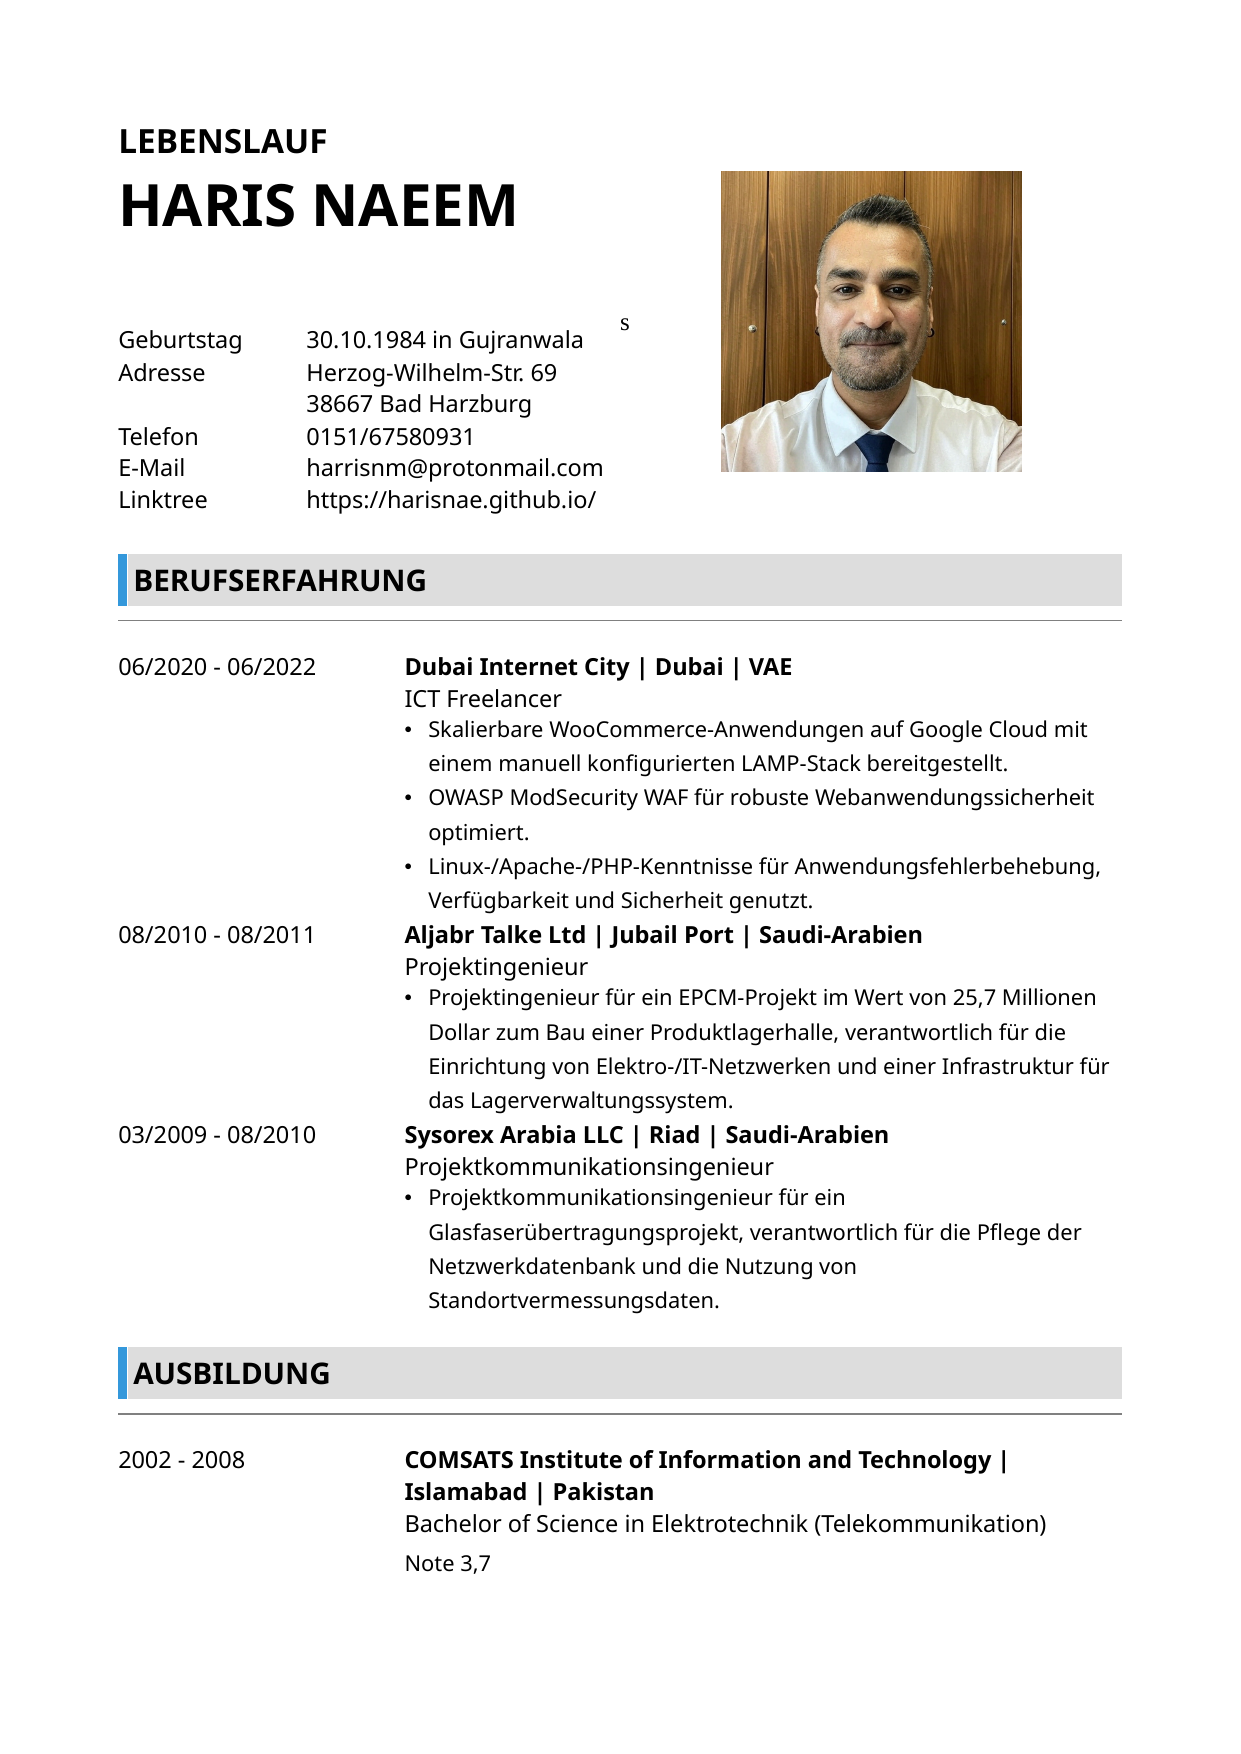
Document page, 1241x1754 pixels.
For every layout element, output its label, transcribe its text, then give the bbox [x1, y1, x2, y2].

table_cell Skalierbare WooCommerce-Anwendungen auf Google Cloud mit einem manuell konfigurierten LAMP-Stack bereitgestellt. OWASP ModSecurity WAF für robuste Webanwendungssicherheit optimiert. Linux-/Apache-/PHP-Kenntnisse für Anwendungsfehlerbehebung, Verfügbarkeit und Sicherheit genutzt. [404, 714, 1122, 918]
table_cell harrisnm@protonmail.com [306, 452, 620, 484]
table_cell [118, 950, 361, 982]
table_cell [361, 982, 404, 1118]
table_header Berufserfahrung [128, 554, 1122, 606]
table_cell Aljabr Talke Ltd | Jubail Port | Saudi-Arabien [404, 918, 1122, 950]
table_cell E-Mail [118, 452, 306, 484]
table_cell Sysorex Arabia LLC | Riad | Saudi-Arabien [404, 1118, 1122, 1150]
table_cell Projektingenieur für ein EPCM-Projekt im Wert von 25,7 Millionen Dollar zum Bau einer Produktlagerhalle, verantwortlich für die Einrichtung von Elektro-/IT-Netzwerken und einer Infrastruktur für das Lagerverwaltungssystem. [404, 982, 1122, 1118]
table_cell Geburtstag [118, 324, 306, 356]
table_cell Haris Naeem [118, 164, 620, 243]
table_cell 03/2009 - 08/2010 [118, 1118, 361, 1150]
table_header COMSATS Institute of Information and Technology | Islamabad | Pakistan [404, 1443, 1122, 1507]
table_cell Projektkommunikationsingenieur [404, 1150, 1122, 1182]
table_cell Note 3,7 [404, 1548, 1122, 1596]
table_cell [361, 950, 404, 982]
table_cell [118, 1507, 361, 1548]
table_header Lebenslauf [118, 118, 620, 163]
table_cell [118, 243, 620, 324]
table_cell Projektingenieur [404, 950, 1122, 982]
table_cell [361, 1150, 404, 1182]
table_cell [361, 1118, 404, 1150]
table_cell Adresse [118, 356, 306, 420]
table_cell 08/2010 - 08/2011 [118, 918, 361, 950]
table_cell [361, 714, 404, 918]
table_header [361, 1443, 404, 1507]
table_header 06/2020 - 06/2022 [118, 650, 361, 682]
table_header [118, 554, 127, 606]
table_cell [361, 1182, 404, 1318]
table_cell [118, 682, 361, 714]
table_header [118, 1347, 127, 1399]
table_cell [118, 1548, 361, 1596]
table_cell [361, 918, 404, 950]
table_cell Bachelor of Science in Elektrotechnik (Telekommunikation) [404, 1507, 1122, 1548]
table_cell https://harisnae.github.io/ [306, 484, 620, 525]
table_cell ICT Freelancer [404, 682, 1122, 714]
table_cell Telefon [118, 420, 306, 452]
table_cell [118, 714, 361, 918]
table_header Dubai Internet City | Dubai | VAE [404, 650, 1122, 682]
table_header [361, 650, 404, 682]
table_header 2002 - 2008 [118, 1443, 361, 1507]
table_cell [361, 1507, 404, 1548]
table_cell 0151/67580931 [306, 420, 620, 452]
table_cell [118, 1182, 361, 1318]
table_cell Herzog-Wilhelm-Str. 69 38667 Bad Harzburg [306, 356, 620, 420]
table_cell [118, 982, 361, 1118]
table_header Ausbildung [128, 1347, 1122, 1399]
table_cell [361, 682, 404, 714]
table_cell 30.10.1984 in Gujranwala [306, 324, 620, 356]
table_cell [361, 1548, 404, 1596]
table_cell Projektkommunikationsingenieur für ein Glasfaserübertragungsprojekt, verantwortlich für die Pflege der Netzwerkdatenbank und die Nutzung von Standortvermessungsdaten. [404, 1182, 1122, 1318]
table_cell Linktree [118, 484, 306, 525]
table_cell [118, 1150, 361, 1182]
picture [721, 171, 1022, 472]
table_header [620, 118, 1122, 525]
